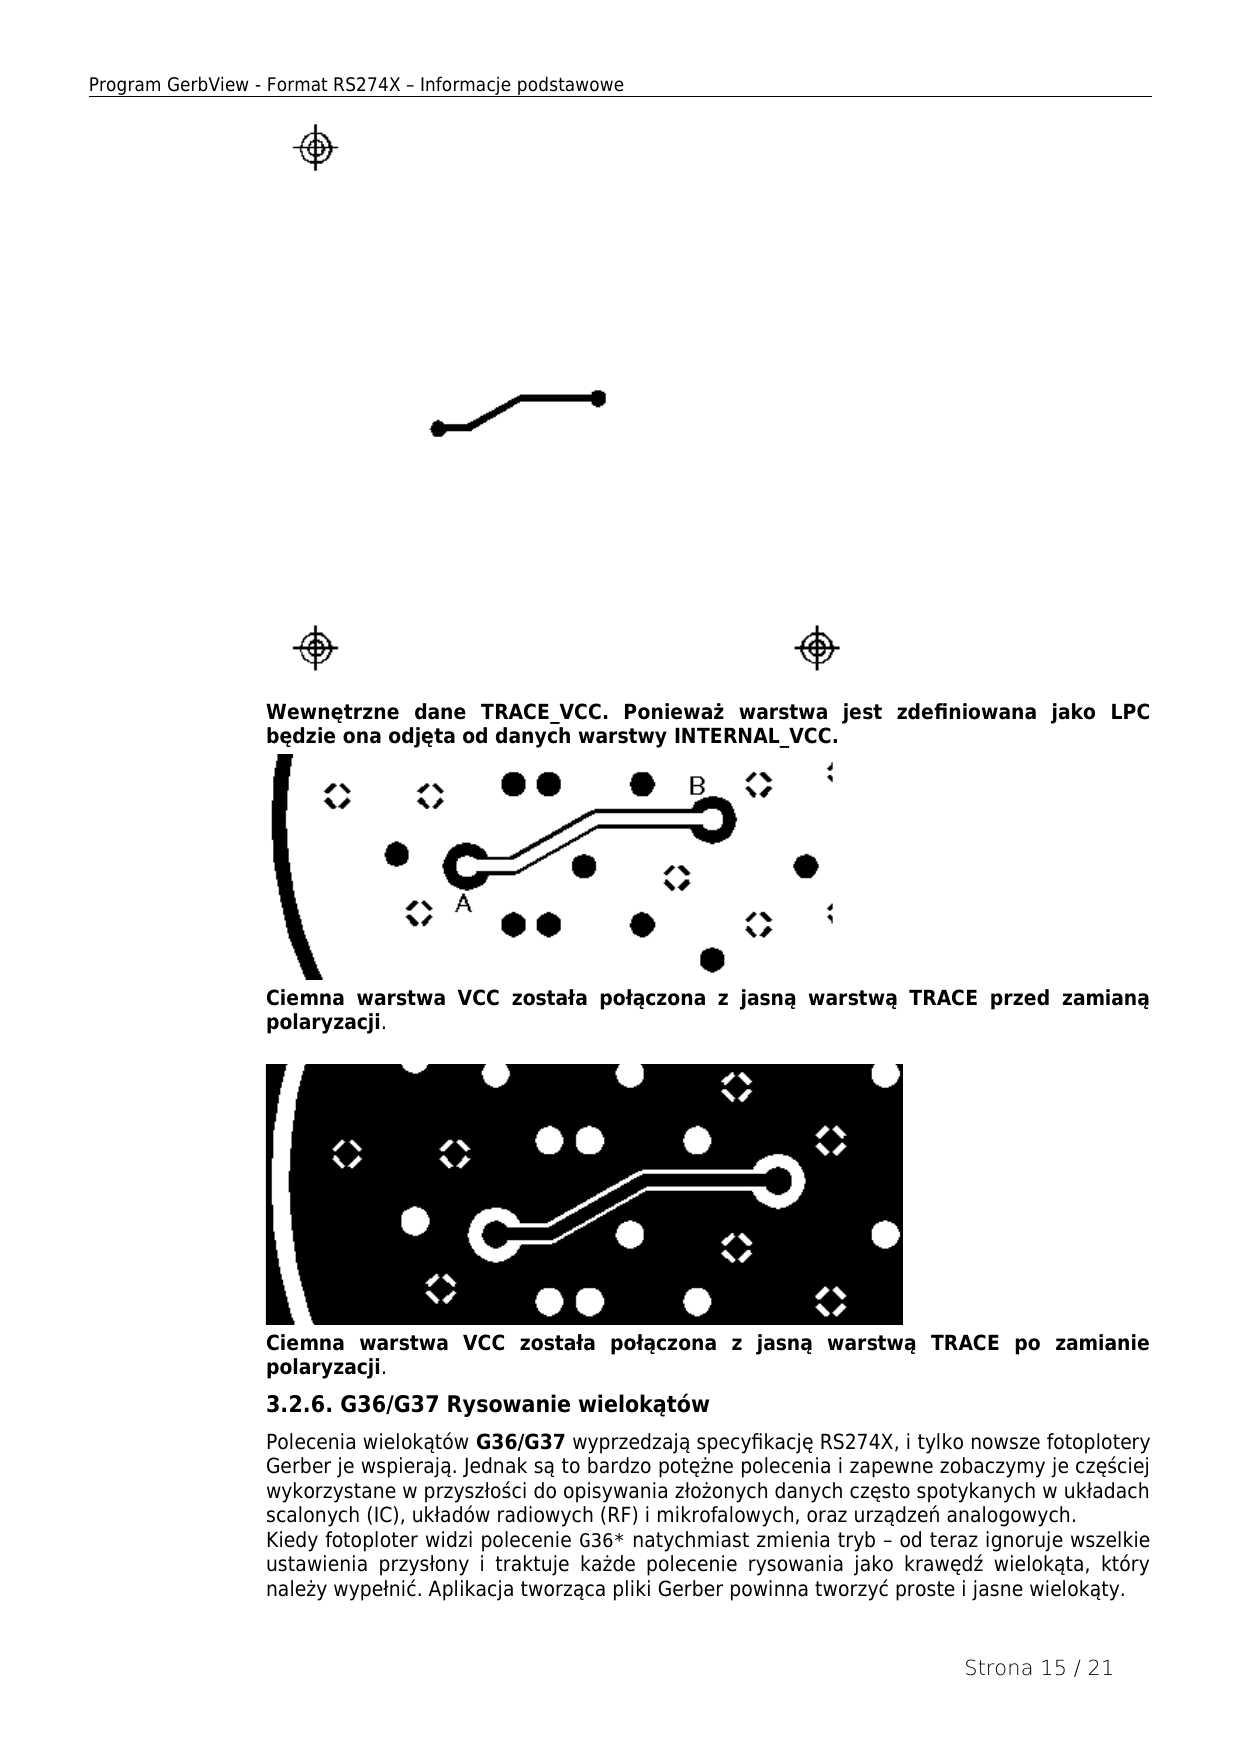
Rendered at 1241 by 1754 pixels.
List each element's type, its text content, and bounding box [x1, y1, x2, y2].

text Ciemna warstwa VCC została połączona z jasną warstwą TRACE przed zamianą polaryzacji. [266, 985, 1152, 1034]
text Kiedy fotoploter widzi polecenie G36* natychmiast zmienia tryb – od teraz ignoruje wszelkie ustawienia przysłony i traktuje każde polecenie rysowania jako krawędź wielokąta, który należy wypełnić. Aplikacja tworząca pliki Gerber powinna tworzyć proste i jasne wielokąty. [266, 1528, 1152, 1601]
picture [265, 754, 833, 980]
subtitle G36/G37 Rysowanie wielokątów [266, 1391, 1152, 1418]
text Polecenia wielokątów G36/G37 wyprzedzają specyfikację RS274X, i tylko nowsze fotoplotery Gerber je wspierają. Jednak są to bardzo potężne polecenia i zapewne zobaczymy je częściej wykorzystane w przyszłości do opisywania złożonych danych często spotykanych w układach scalonych (IC), układów radiowych (RF) i mikrofalowych, oraz urządzeń analogowych. [266, 1430, 1152, 1528]
text Wewnętrzne dane TRACE_VCC. Ponieważ warstwa jest zdefiniowana jako LPC będzie ona odjęta od danych warstwy INTERNAL_VCC. [266, 699, 1152, 748]
picture [265, 1064, 903, 1325]
picture [265, 109, 861, 689]
text Ciemna warstwa VCC została połączona z jasną warstwą TRACE po zamianie polaryzacji. [266, 1331, 1152, 1379]
